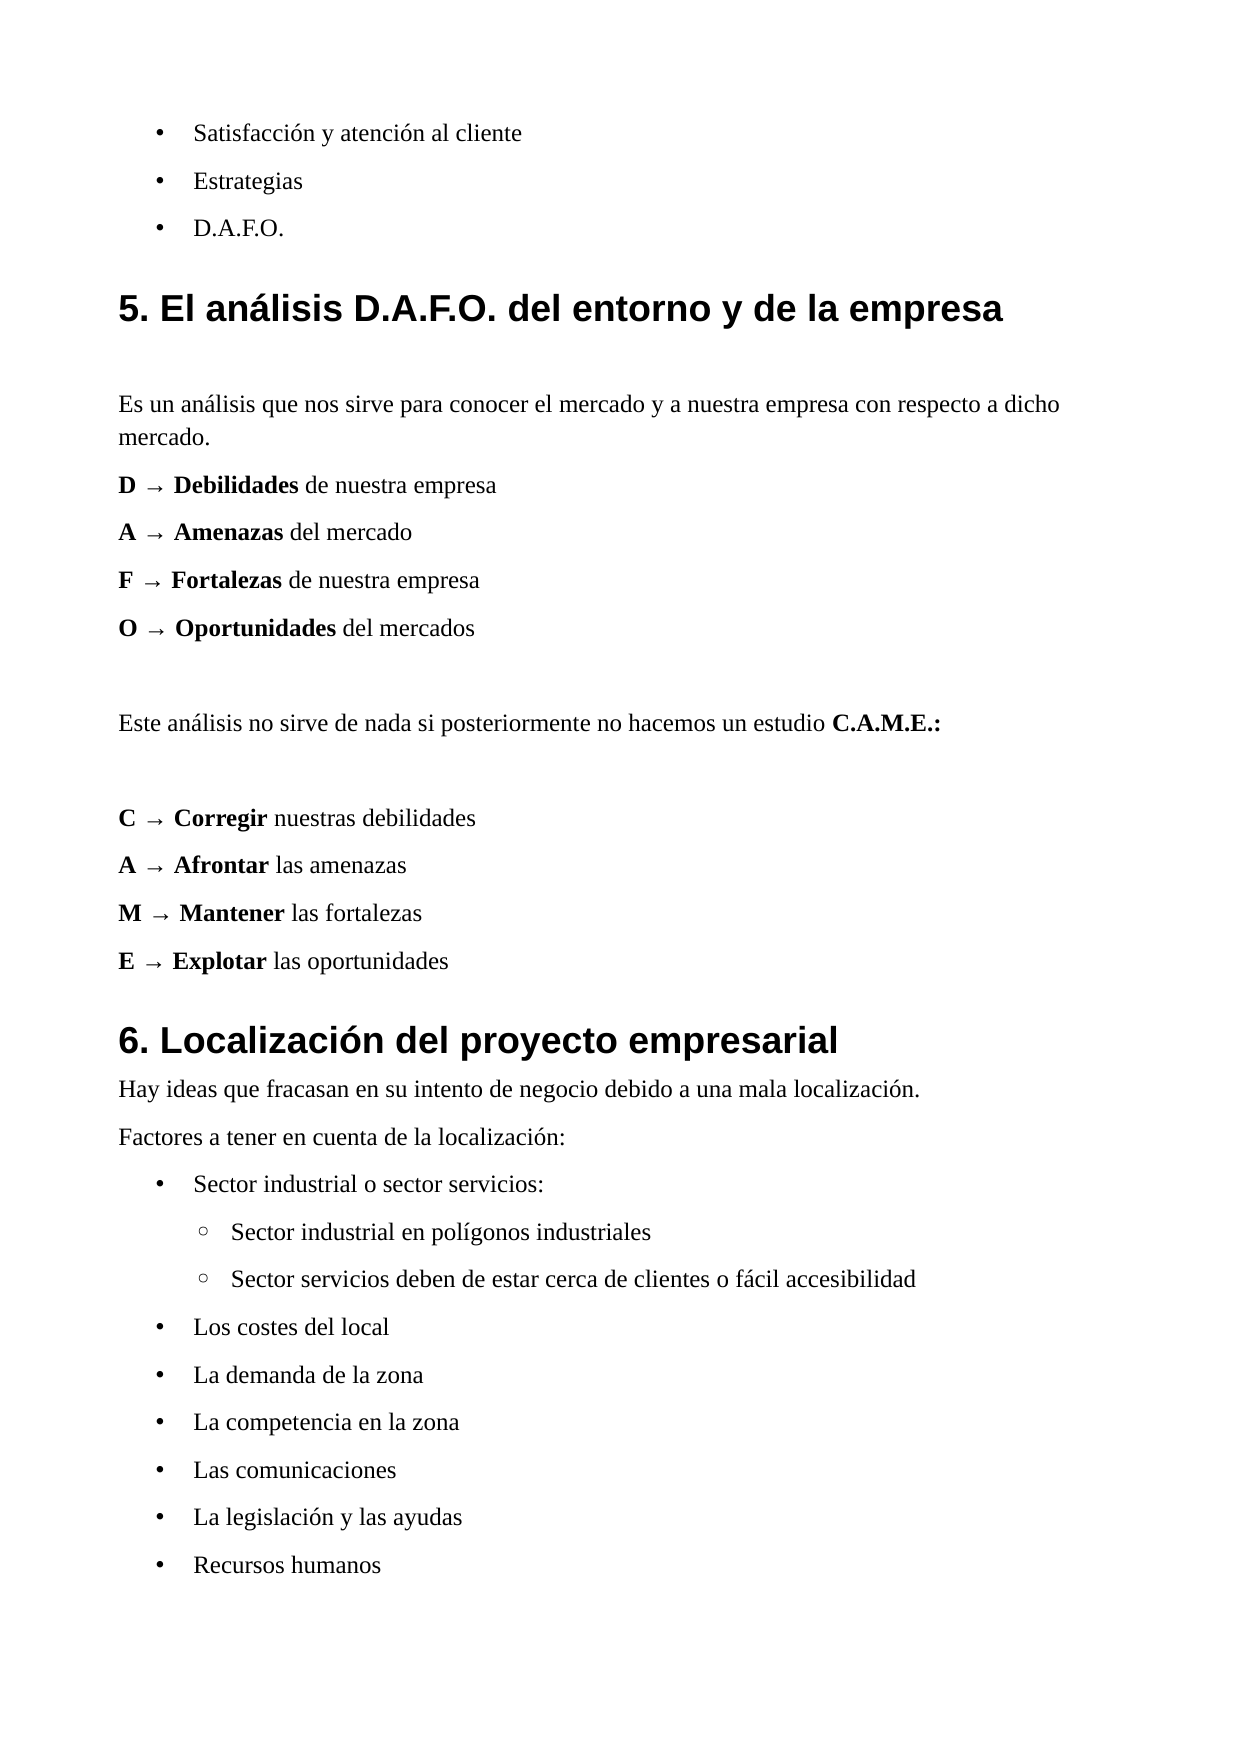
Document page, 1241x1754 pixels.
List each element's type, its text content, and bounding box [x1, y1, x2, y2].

text E → Explotar las oportunidades [118, 946, 1122, 974]
text O → Oportunidades del mercados [118, 613, 1122, 641]
subtitle 6. Localización del proyecto empresarial [118, 1018, 1122, 1062]
list La demanda de la zona [156, 1360, 1122, 1388]
list D.A.F.O. [156, 213, 1122, 242]
subtitle 5. El análisis D.A.F.O. del entorno y de la empresa [118, 286, 1122, 329]
text A → Amenazas del mercado [118, 517, 1122, 546]
list Sector servicios deben de estar cerca de clientes o fácil accesibilidad [193, 1264, 1122, 1293]
text Factores a tener en cuenta de la localización: [118, 1122, 1122, 1150]
text C → Corregir nuestras debilidades [118, 803, 1122, 832]
list Los costes del local [156, 1312, 1122, 1341]
list Satisfacción y atención al cliente [156, 118, 1122, 147]
list La competencia en la zona [156, 1407, 1122, 1436]
list Las comunicaciones [156, 1455, 1122, 1484]
text F → Fortalezas de nuestra empresa [118, 565, 1122, 594]
text Este análisis no sirve de nada si posteriormente no hacemos un estudio C.A.M.E.: [118, 708, 1122, 737]
text D → Debilidades de nuestra empresa [118, 470, 1122, 498]
text Hay ideas que fracasan en su intento de negocio debido a una mala localización. [118, 1074, 1122, 1103]
text Es un análisis que nos sirve para conocer el mercado y a nuestra empresa con respecto a dicho mercado. [118, 389, 1122, 451]
list Estrategias [156, 166, 1122, 194]
list Recursos humanos [156, 1550, 1122, 1579]
list La legislación y las ayudas [156, 1502, 1122, 1531]
list Sector industrial en polígonos industriales [193, 1217, 1122, 1246]
text A → Afrontar las amenazas [118, 851, 1122, 879]
list Sector industrial o sector servicios: [156, 1169, 1122, 1198]
text M → Mantener las fortalezas [118, 898, 1122, 927]
